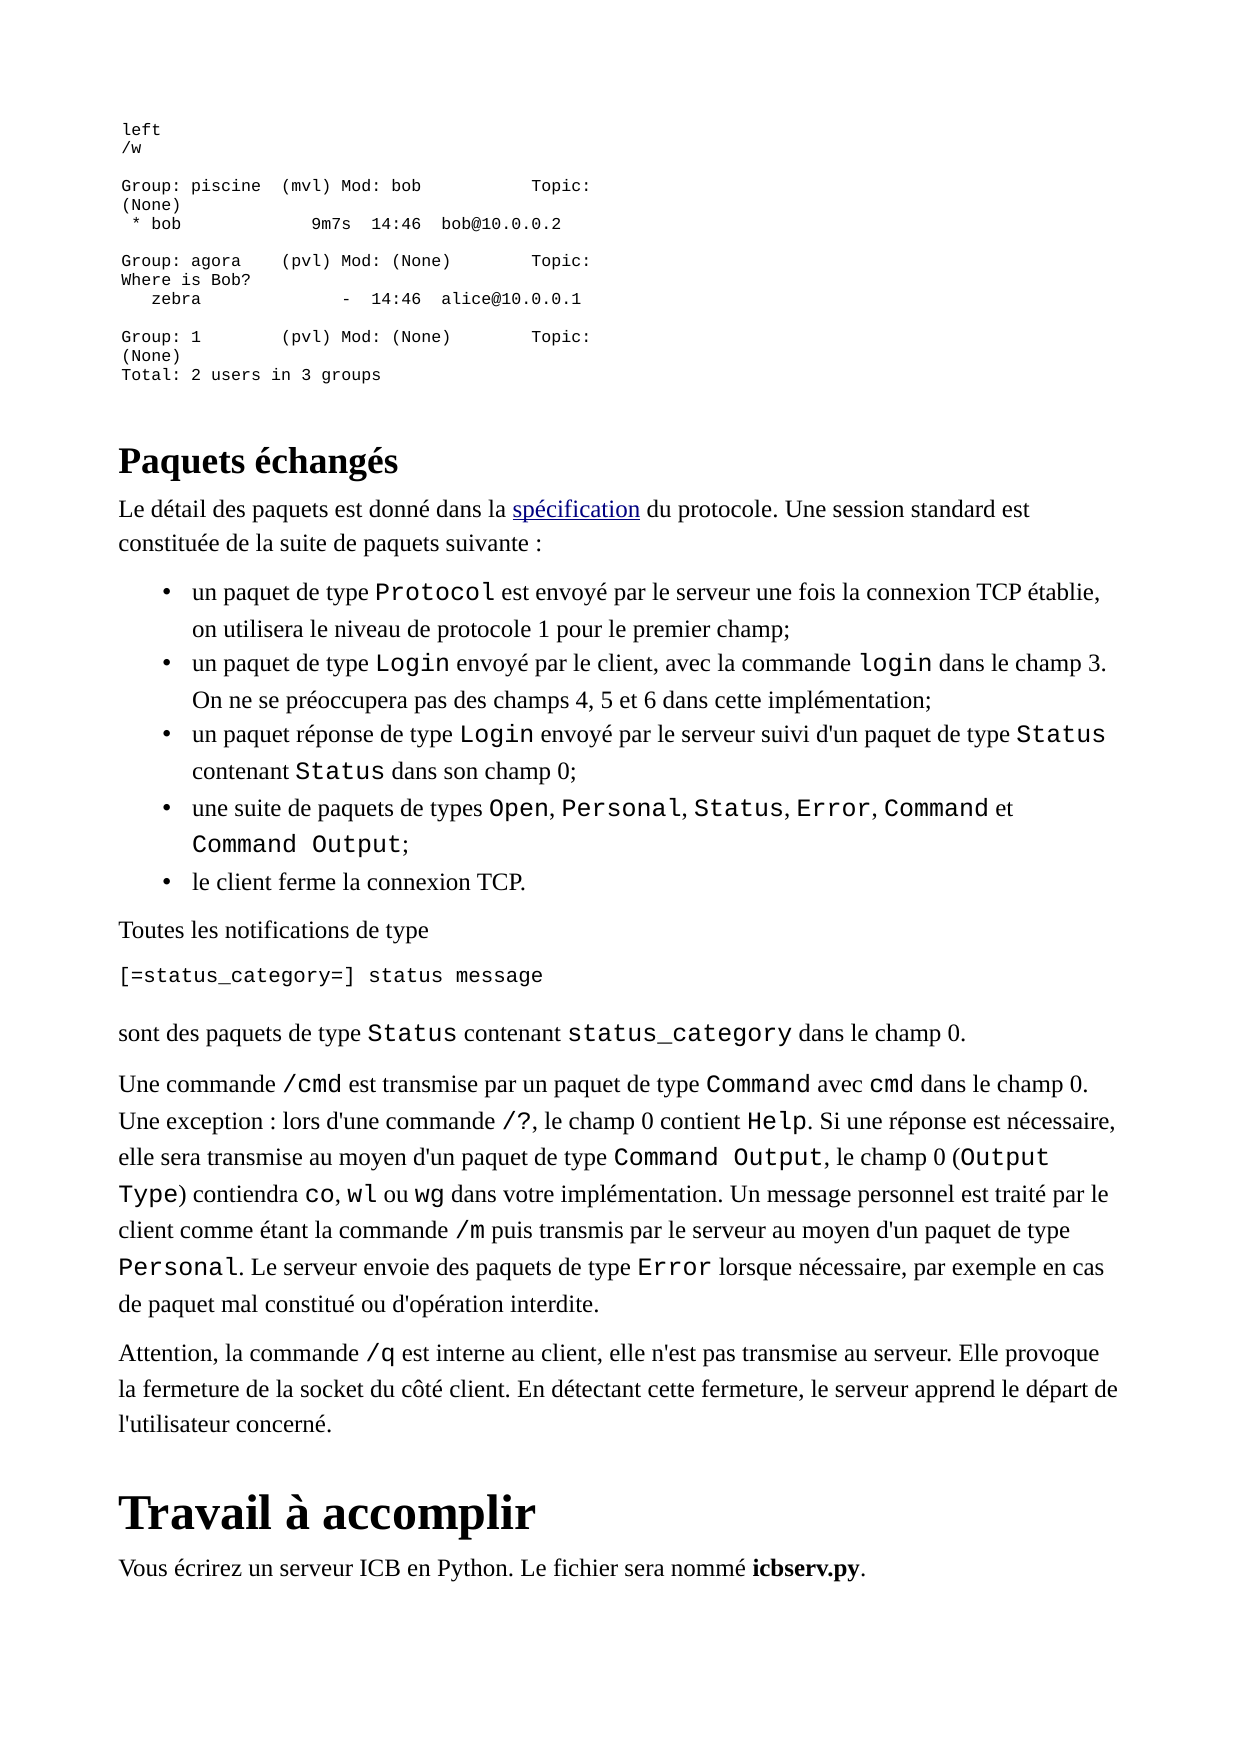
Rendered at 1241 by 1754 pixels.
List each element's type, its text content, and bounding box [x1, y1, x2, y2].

subtitle Paquets échangés [118, 438, 1122, 481]
list un paquet de type Login envoyé par le client, avec la commande login dans le champ 3. On ne se préoccupera pas des champs 4, 5 et 6 dans cette implémentation; [162, 648, 1122, 714]
text Vous écrirez un serveur ICB en Python. Le fichier sera nommé icbserv.py. [118, 1553, 1122, 1582]
text Une commande /cmd est transmise par un paquet de type Command avec cmd dans le champ 0. Une exception : lors d'une commande /?, le champ 0 contient Help. Si une réponse est nécessaire, elle sera transmise au moyen d'un paquet de type Command Output, le champ 0 (Output Type) contiendra co, wl ou wg dans votre implémentation. Un message personnel est traité par le client comme étant la commande /m puis transmis par le serveur au moyen d'un paquet de type Personal. Le serveur envoie des paquets de type Error lorsque nécessaire, par exemple en cas de paquet mal constitué ou d'opération interdite. [118, 1069, 1122, 1317]
list un paquet réponse de type Login envoyé par le serveur suivi d'un paquet de type Status contenant Status dans son champ 0; [162, 719, 1122, 787]
text sont des paquets de type Status contenant status_category dans le champ 0. [118, 1018, 1122, 1049]
subtitle Travail à accomplir [118, 1483, 1122, 1540]
text Toutes les notifications de type [118, 916, 1122, 944]
table_cell left /w Group: piscine (mvl) Mod: bob Topic: (None) * bob 9m7s 14:46 bob@10.0.0.2 Group: agora (pvl) Mod: (None) Topic: Where is Bob? zebra - 14:46 alice@10.0.0.1 Group: 1 (pvl) Mod: (None) Topic: (None) Total: 2 users in 3 groups [118, 118, 602, 417]
list le client ferme la connexion TCP. [162, 867, 1122, 895]
text [=status_category=] status message [118, 965, 1122, 988]
text Attention, la commande /q est interne au client, elle n'est pas transmise au serveur. Elle provoque la fermeture de la socket du côté client. En détectant cette fermeture, le serveur apprend le départ de l'utilisateur concerné. [118, 1338, 1122, 1438]
list une suite de paquets de types Open, Personal, Status, Error, Command et Command Output; [162, 793, 1122, 860]
table_cell [602, 118, 1240, 417]
text Le détail des paquets est donné dans la spécification du protocole. Une session standard est constituée de la suite de paquets suivante : [118, 494, 1122, 557]
list un paquet de type Protocol est envoyé par le serveur une fois la connexion TCP établie, on utilisera le niveau de protocole 1 pour le premier champ; [162, 577, 1122, 643]
